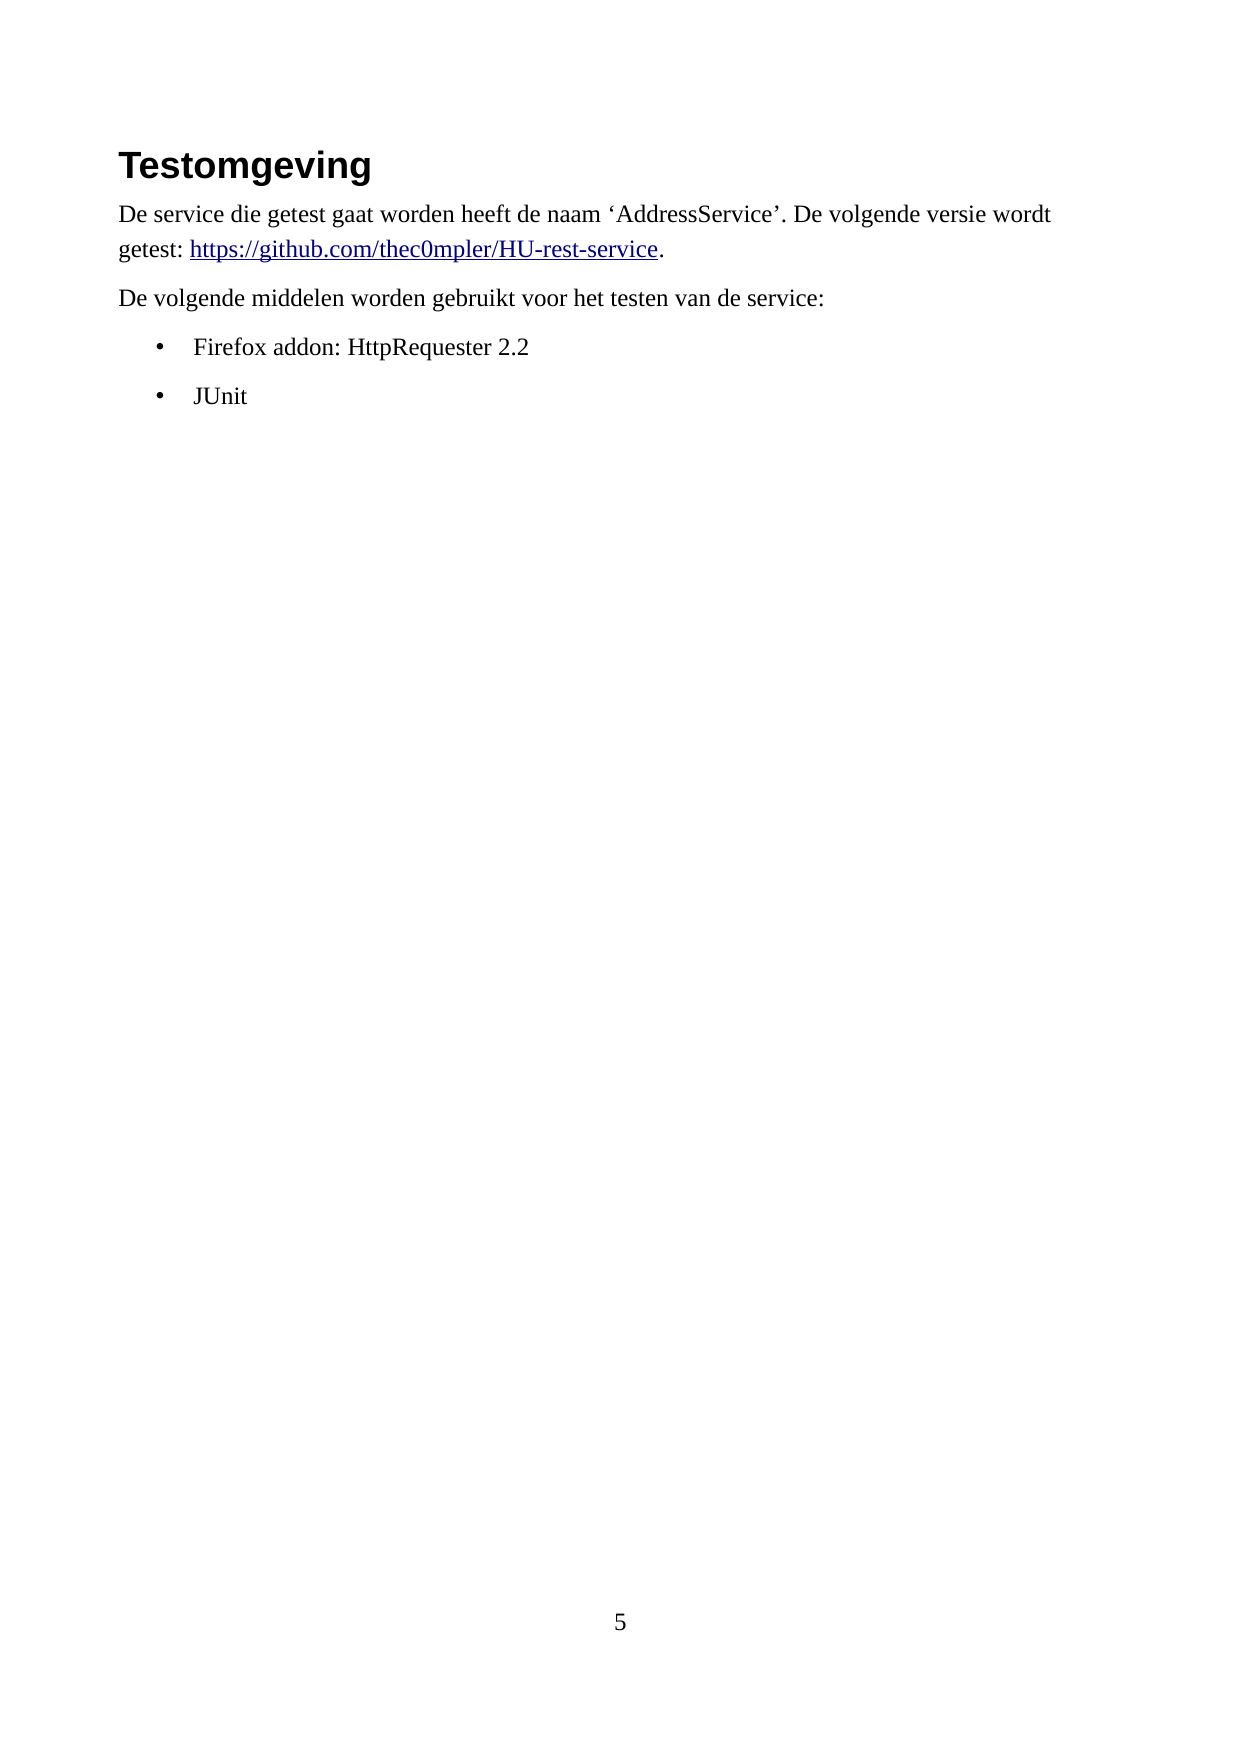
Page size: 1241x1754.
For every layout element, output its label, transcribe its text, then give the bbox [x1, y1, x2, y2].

list Firefox addon: HttpRequester 2.2 [156, 332, 1122, 361]
subtitle Testomgeving [118, 143, 1122, 187]
text De volgende middelen worden gebruikt voor het testen van de service: [118, 283, 1122, 312]
text De service die getest gaat worden heeft de naam ‘AddressService’. De volgende versie wordt getest: https://github.com/thec0mpler/HU-rest-service. [118, 199, 1122, 262]
list JUnit [156, 381, 1122, 410]
